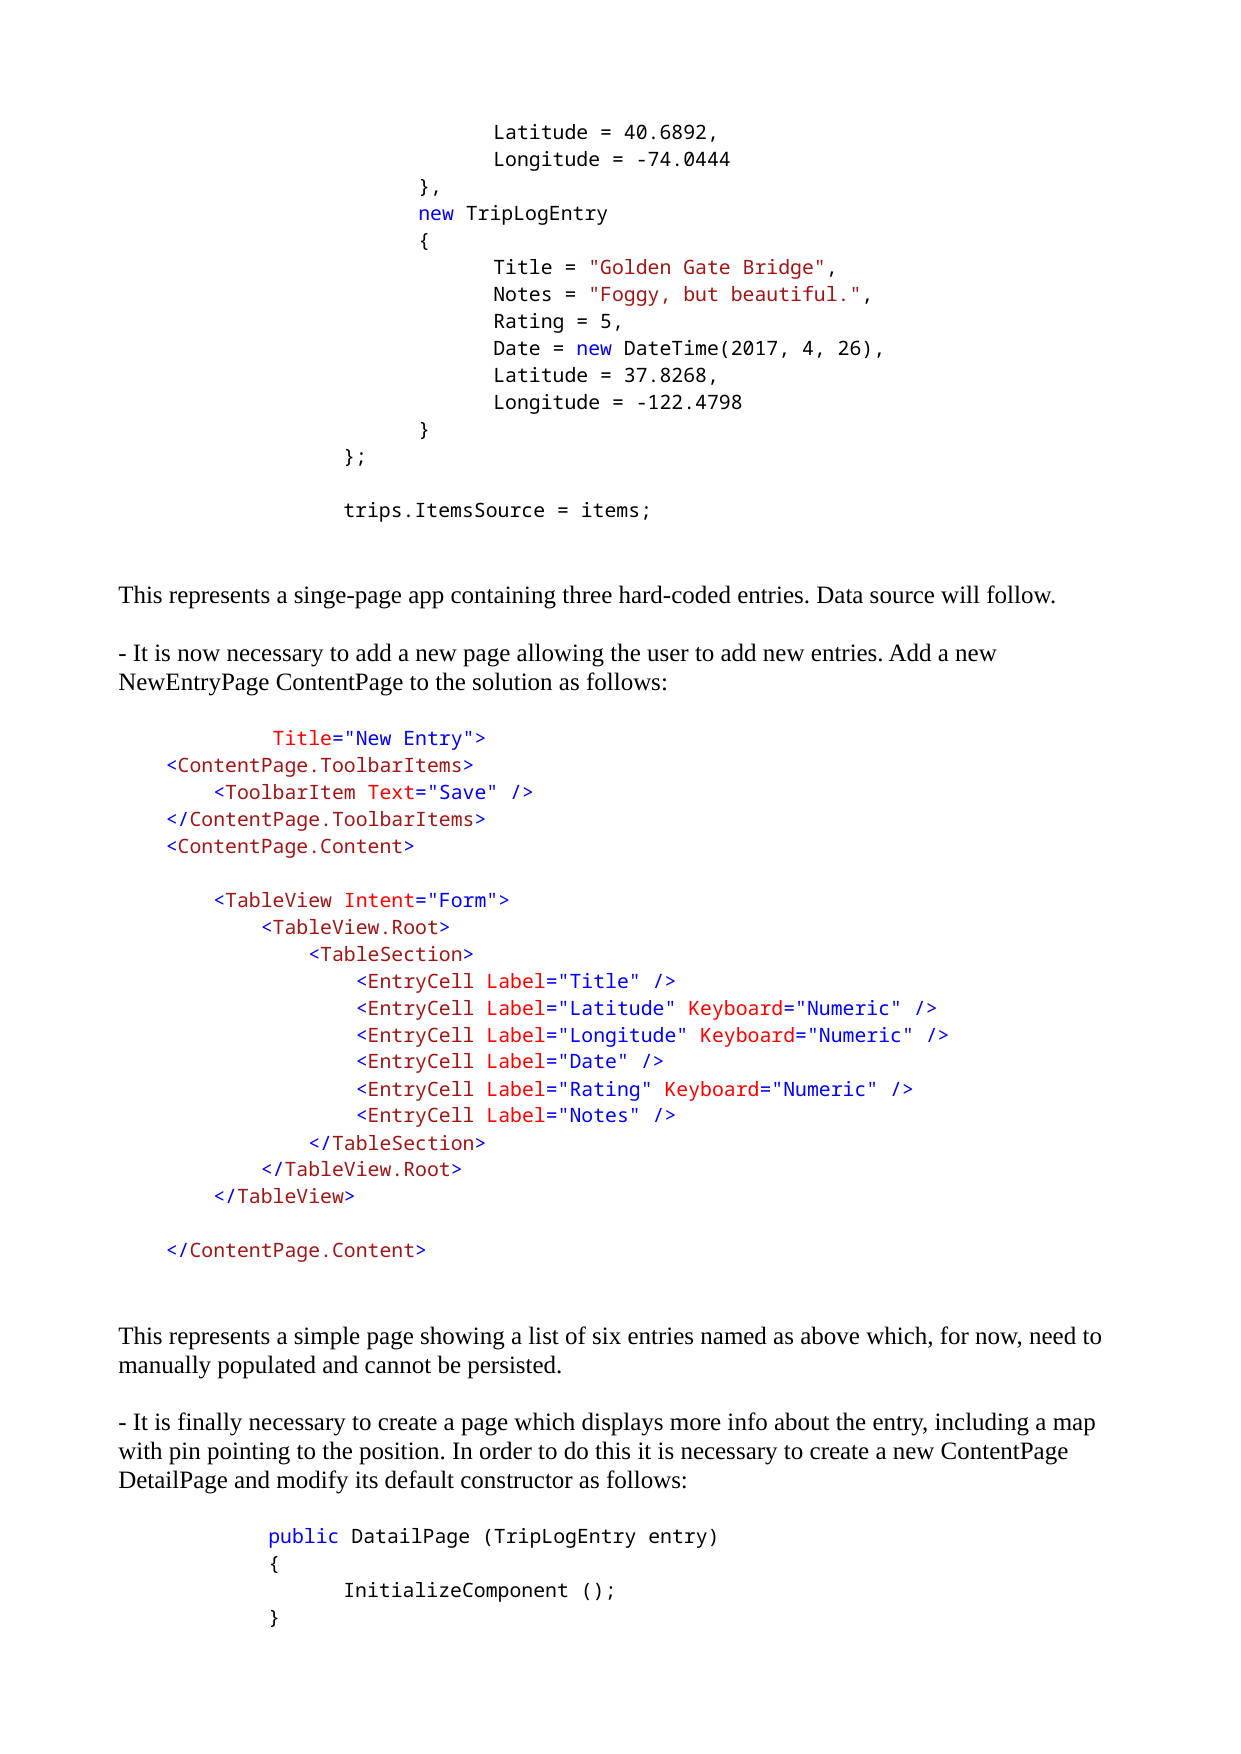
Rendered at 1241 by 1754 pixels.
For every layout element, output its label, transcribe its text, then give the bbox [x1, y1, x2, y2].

text <TableView Intent="Form"> [118, 886, 1122, 913]
text { [118, 226, 1122, 253]
text <EntryCell Label="Notes" /> [118, 1102, 1122, 1129]
text <TableView.Root> [118, 913, 1122, 940]
text }; [118, 442, 1122, 469]
text <ContentPage.ToolbarItems> [118, 751, 1122, 778]
text </ContentPage.Content> [118, 1237, 1122, 1264]
text - It is finally necessary to create a page which displays more info about the entry, including a map with pin pointing to the position. In order to do this it is necessary to create a new ContentPage DetailPage and modify its default constructor as follows: [118, 1407, 1122, 1494]
text } [118, 415, 1122, 442]
text This represents a singe-page app containing three hard-coded entries. Data source will follow. [118, 580, 1122, 609]
text Longitude = -122.4798 [118, 388, 1122, 415]
text Title="New Entry"> [118, 724, 1122, 751]
text { [118, 1549, 1122, 1576]
text trips.ItemsSource = items; [118, 496, 1122, 523]
text }, [118, 172, 1122, 199]
text <EntryCell Label="Latitude" Keyboard="Numeric" /> [118, 994, 1122, 1021]
text Date = new DateTime(2017, 4, 26), [118, 334, 1122, 361]
text Longitude = -74.0444 [118, 145, 1122, 172]
text Rating = 5, [118, 307, 1122, 334]
text Title = "Golden Gate Bridge", [118, 253, 1122, 280]
text new TripLogEntry [118, 199, 1122, 226]
text <EntryCell Label="Title" /> [118, 967, 1122, 994]
text </TableView.Root> [118, 1156, 1122, 1183]
text <EntryCell Label="Longitude" Keyboard="Numeric" /> [118, 1021, 1122, 1048]
text <EntryCell Label="Date" /> [118, 1048, 1122, 1075]
text } [118, 1603, 1122, 1630]
text <ToolbarItem Text="Save" /> [118, 778, 1122, 805]
text Notes = "Foggy, but beautiful.", [118, 280, 1122, 307]
text <TableSection> [118, 940, 1122, 967]
text </ContentPage.ToolbarItems> [118, 805, 1122, 832]
text <ContentPage.Content> [118, 832, 1122, 859]
text Latitude = 37.8268, [118, 361, 1122, 388]
text Latitude = 40.6892, [118, 118, 1122, 145]
text </TableSection> [118, 1129, 1122, 1156]
text InitializeComponent (); [118, 1576, 1122, 1603]
text public DatailPage (TripLogEntry entry) [118, 1522, 1122, 1549]
text - It is now necessary to add a new page allowing the user to add new entries. Add a new NewEntryPage ContentPage to the solution as follows: [118, 638, 1122, 695]
text <EntryCell Label="Rating" Keyboard="Numeric" /> [118, 1075, 1122, 1102]
text </TableView> [118, 1183, 1122, 1210]
text This represents a simple page showing a list of six entries named as above which, for now, need to manually populated and cannot be persisted. [118, 1321, 1122, 1379]
